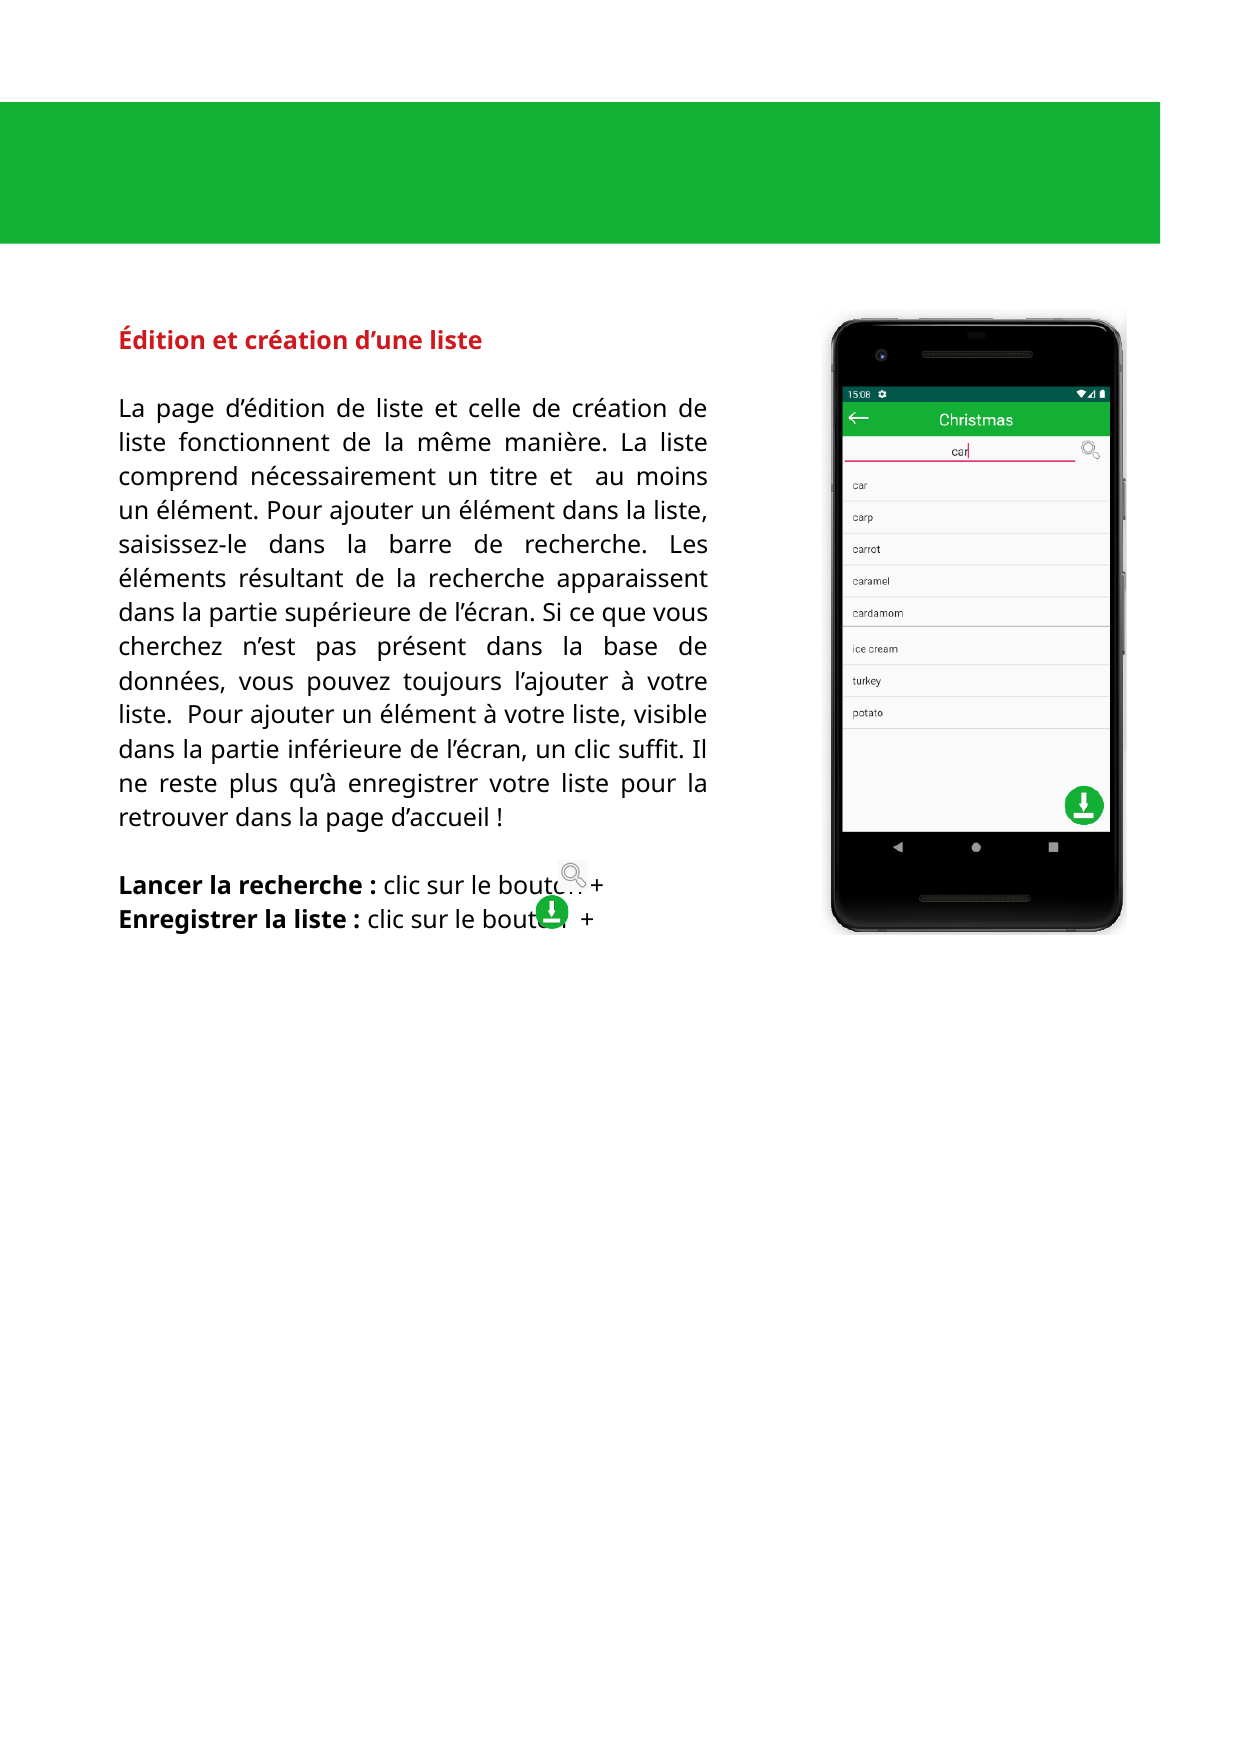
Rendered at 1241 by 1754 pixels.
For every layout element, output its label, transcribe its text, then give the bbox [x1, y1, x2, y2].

picture [1083, 309, 1127, 935]
text Édition et création d’une liste [118, 322, 1083, 357]
picture [583, 860, 588, 892]
picture [535, 895, 569, 929]
text La page d’édition de liste et celle de création de liste fonctionnent de la même manière. La liste comprend nécessairement un titre et au moins un élément. Pour ajouter un élément dans la liste, saisissez-le dans la barre de recherche. Les éléments résultant de la recherche apparaissent dans la partie supérieure de l’écran. Si ce que vous cherchez n’est pas présent dans la base de données, vous pouvez toujours l’ajouter à votre liste. Pour ajouter un élément à votre liste, visible dans la partie inférieure de l’écran, un clic suffit. Il ne reste plus qu’à enregistrer votre liste pour la retrouver dans la page d’accueil ! [118, 391, 709, 833]
text Enregistrer la liste : clic sur le bouton + [118, 902, 709, 936]
text Lancer la recherche : clic sur le bouton + [118, 867, 709, 902]
